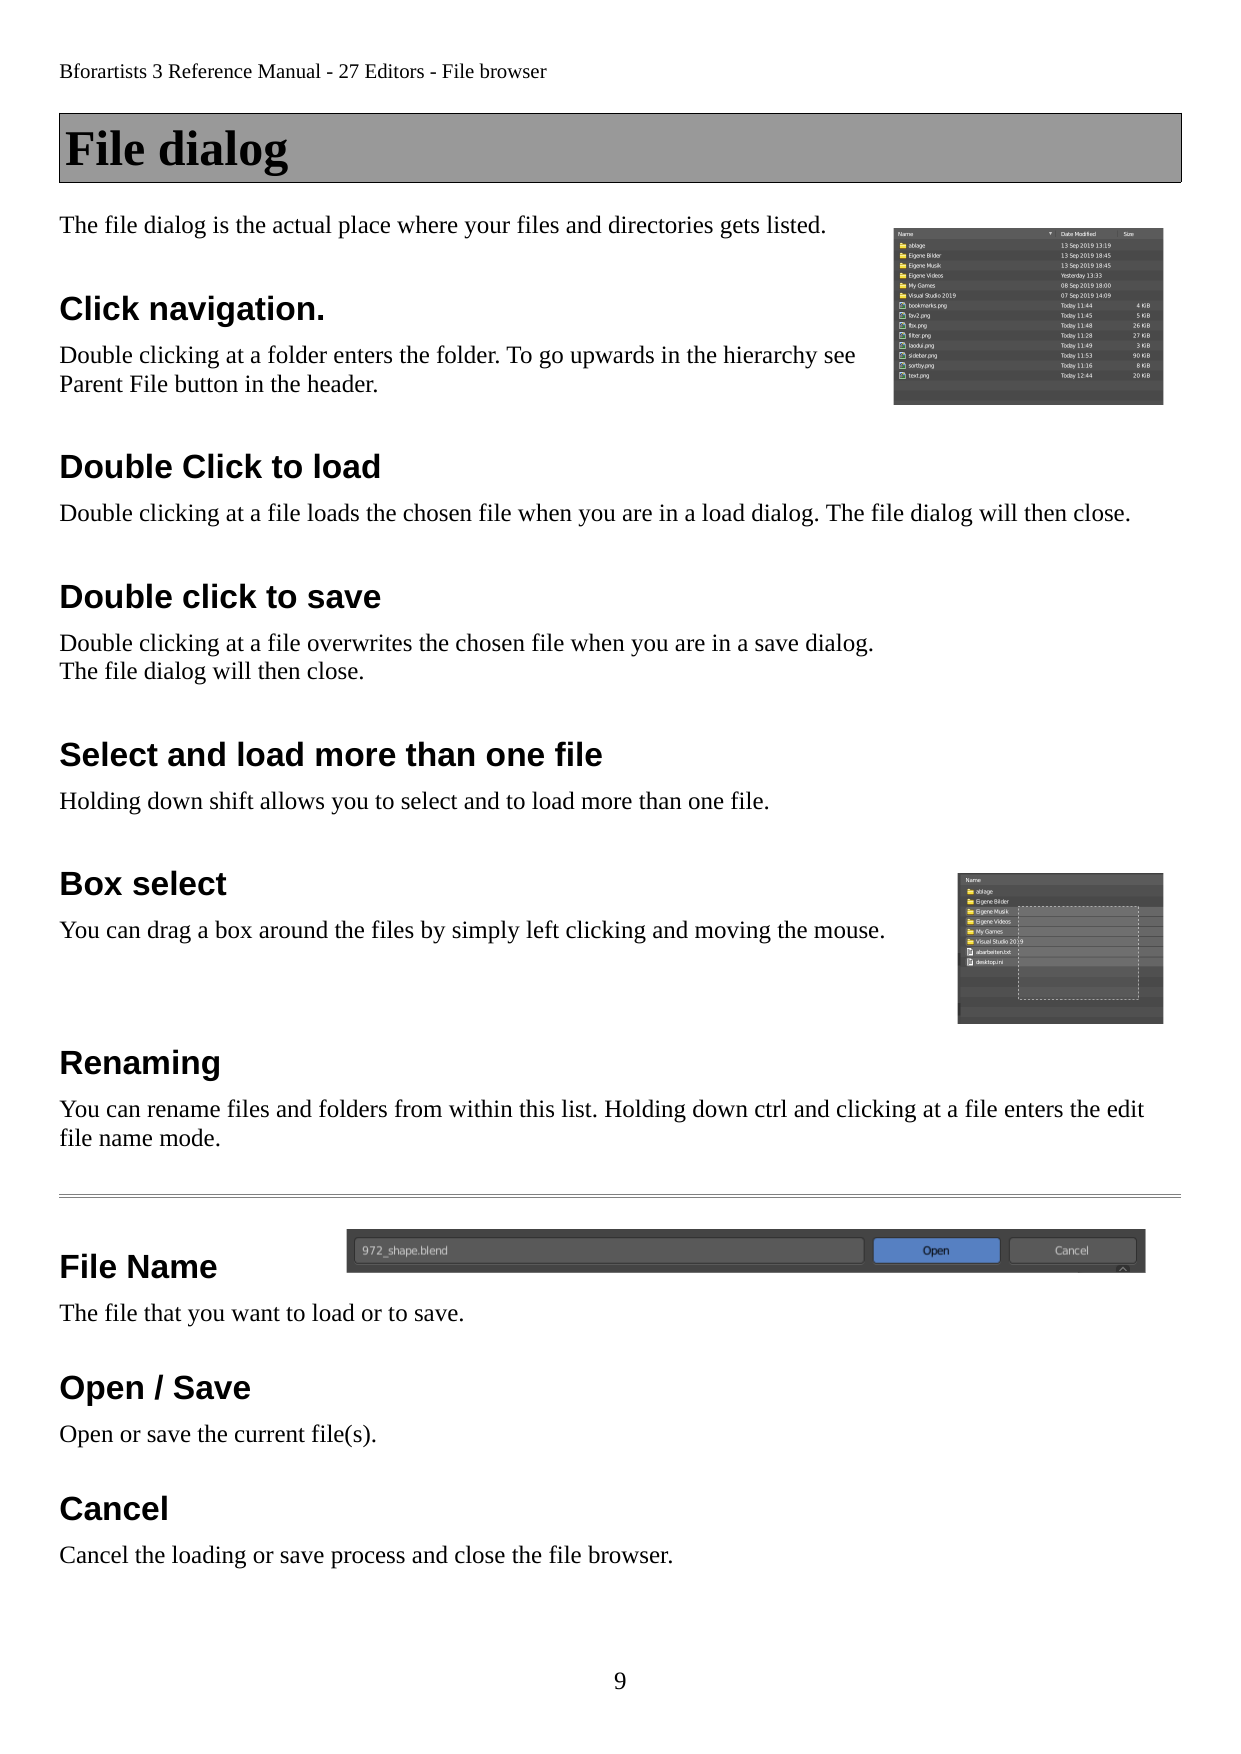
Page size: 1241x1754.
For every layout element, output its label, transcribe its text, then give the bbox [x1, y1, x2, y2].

text Cancel the loading or save process and close the file browser. [59, 1540, 1181, 1569]
text Double clicking at a file loads the chosen file when you are in a load dialog. The file dialog will then close. [59, 498, 1181, 527]
subtitle File Name [59, 1247, 1181, 1286]
table_header File dialog [60, 114, 1181, 182]
subtitle Box select [59, 864, 1181, 903]
picture [893, 228, 1164, 405]
subtitle Renaming [59, 1043, 1181, 1081]
subtitle Select and load more than one file [59, 735, 1181, 773]
subtitle Click navigation. [59, 289, 893, 327]
subtitle Open / Save [59, 1368, 1181, 1407]
text The file that you want to load or to save. [59, 1298, 1181, 1327]
text The file dialog will then close. [59, 656, 1181, 685]
text Double clicking at a file overwrites the chosen file when you are in a save dialog. [59, 628, 1181, 656]
subtitle Cancel [59, 1489, 1181, 1528]
picture [346, 1229, 1146, 1273]
text You can rename files and folders from within this list. Holding down ctrl and clicking at a file enters the edit file name mode. [59, 1094, 1181, 1151]
subtitle [1164, 289, 1181, 327]
text You can drag a box around the files by simply left clicking and moving the mouse. [59, 915, 957, 944]
picture [957, 873, 1164, 1024]
text The file dialog is the actual place where your files and directories gets listed. [59, 211, 1181, 239]
text Holding down shift allows you to select and to load more than one file. [59, 786, 1181, 815]
subtitle Double click to save [59, 577, 1181, 615]
text Open or save the current file(s). [59, 1419, 1181, 1448]
subtitle Double Click to load [59, 447, 1181, 486]
text Double clicking at a folder enters the folder. To go upwards in the hierarchy see Parent File button in the header. [59, 340, 893, 397]
